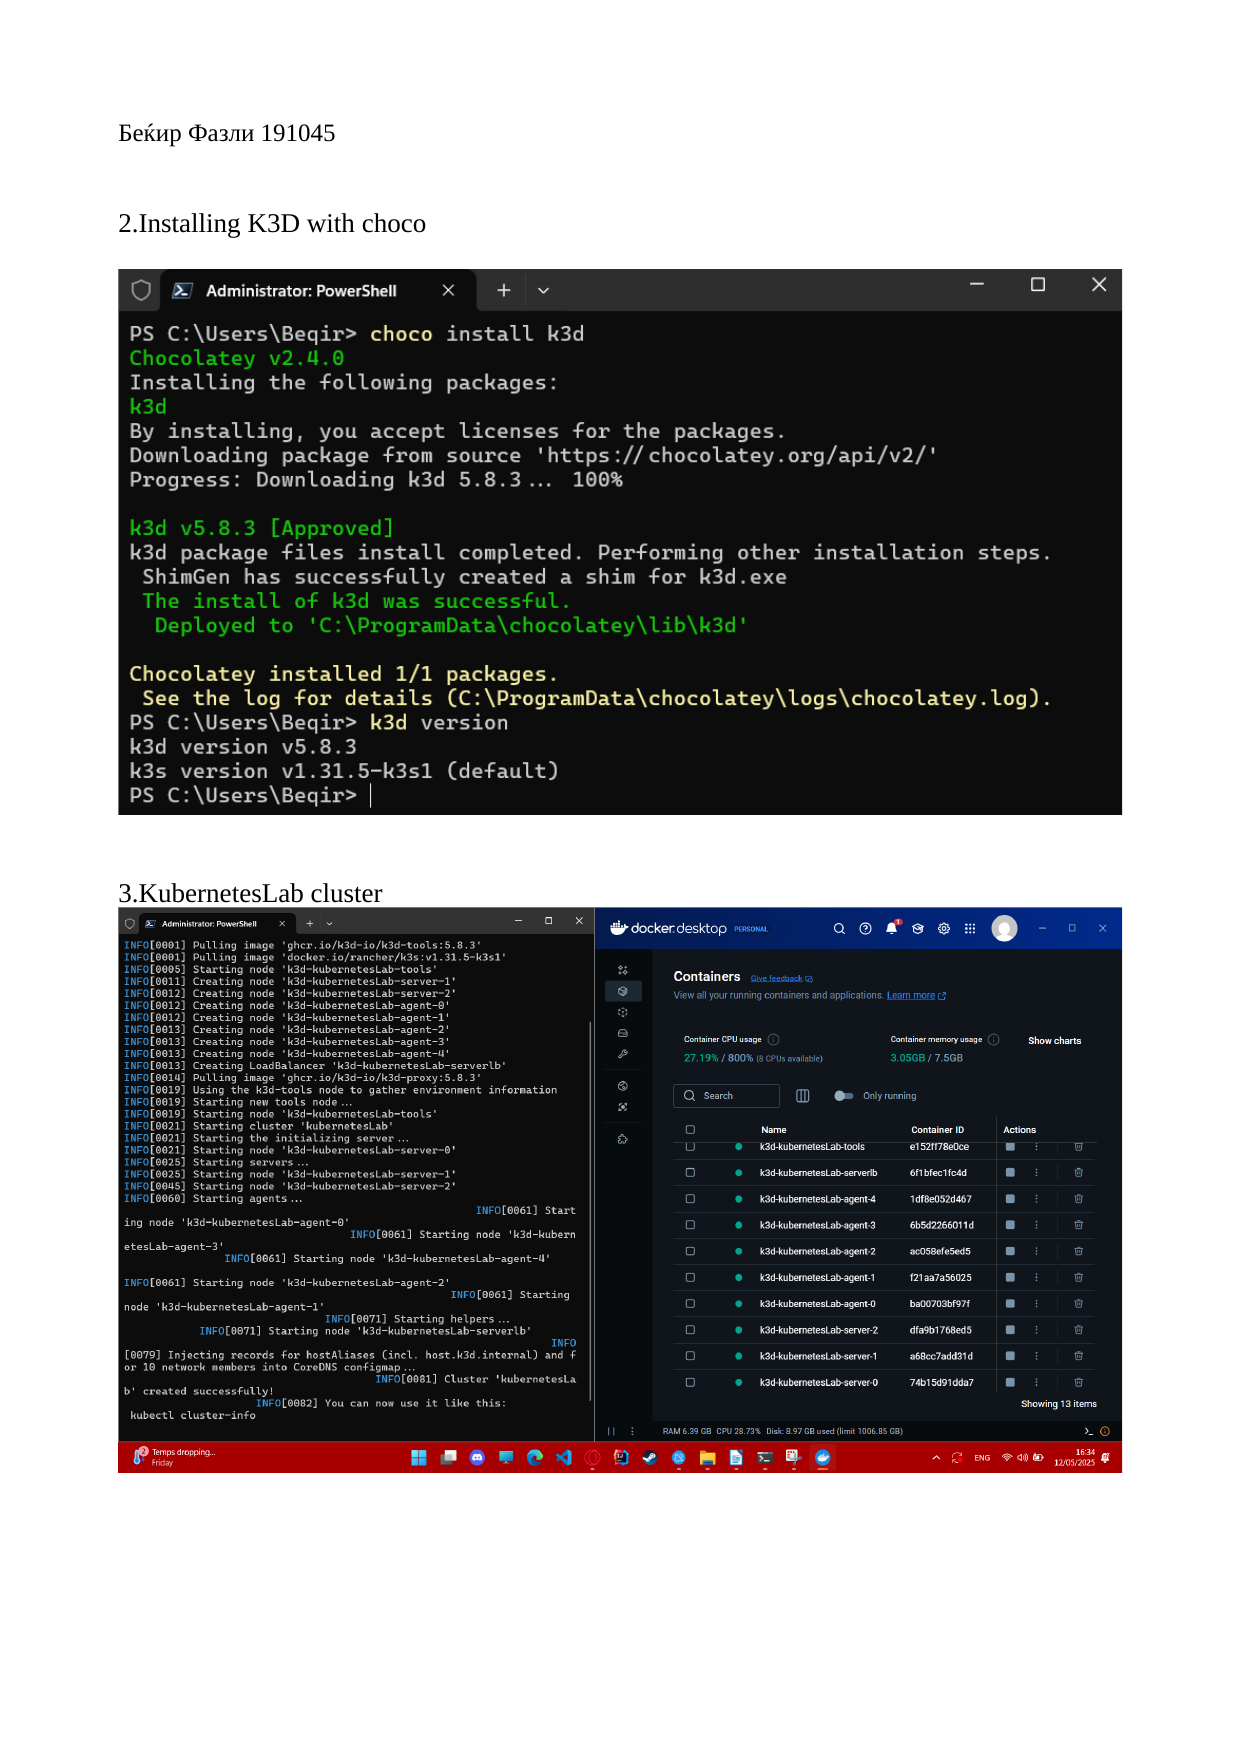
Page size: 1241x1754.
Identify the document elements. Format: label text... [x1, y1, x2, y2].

text 2.Installing K3D with choco [118, 207, 1122, 239]
picture [118, 269, 1123, 815]
text 3.KubernetesLab cluster [118, 877, 1122, 907]
picture [118, 907, 1123, 1473]
